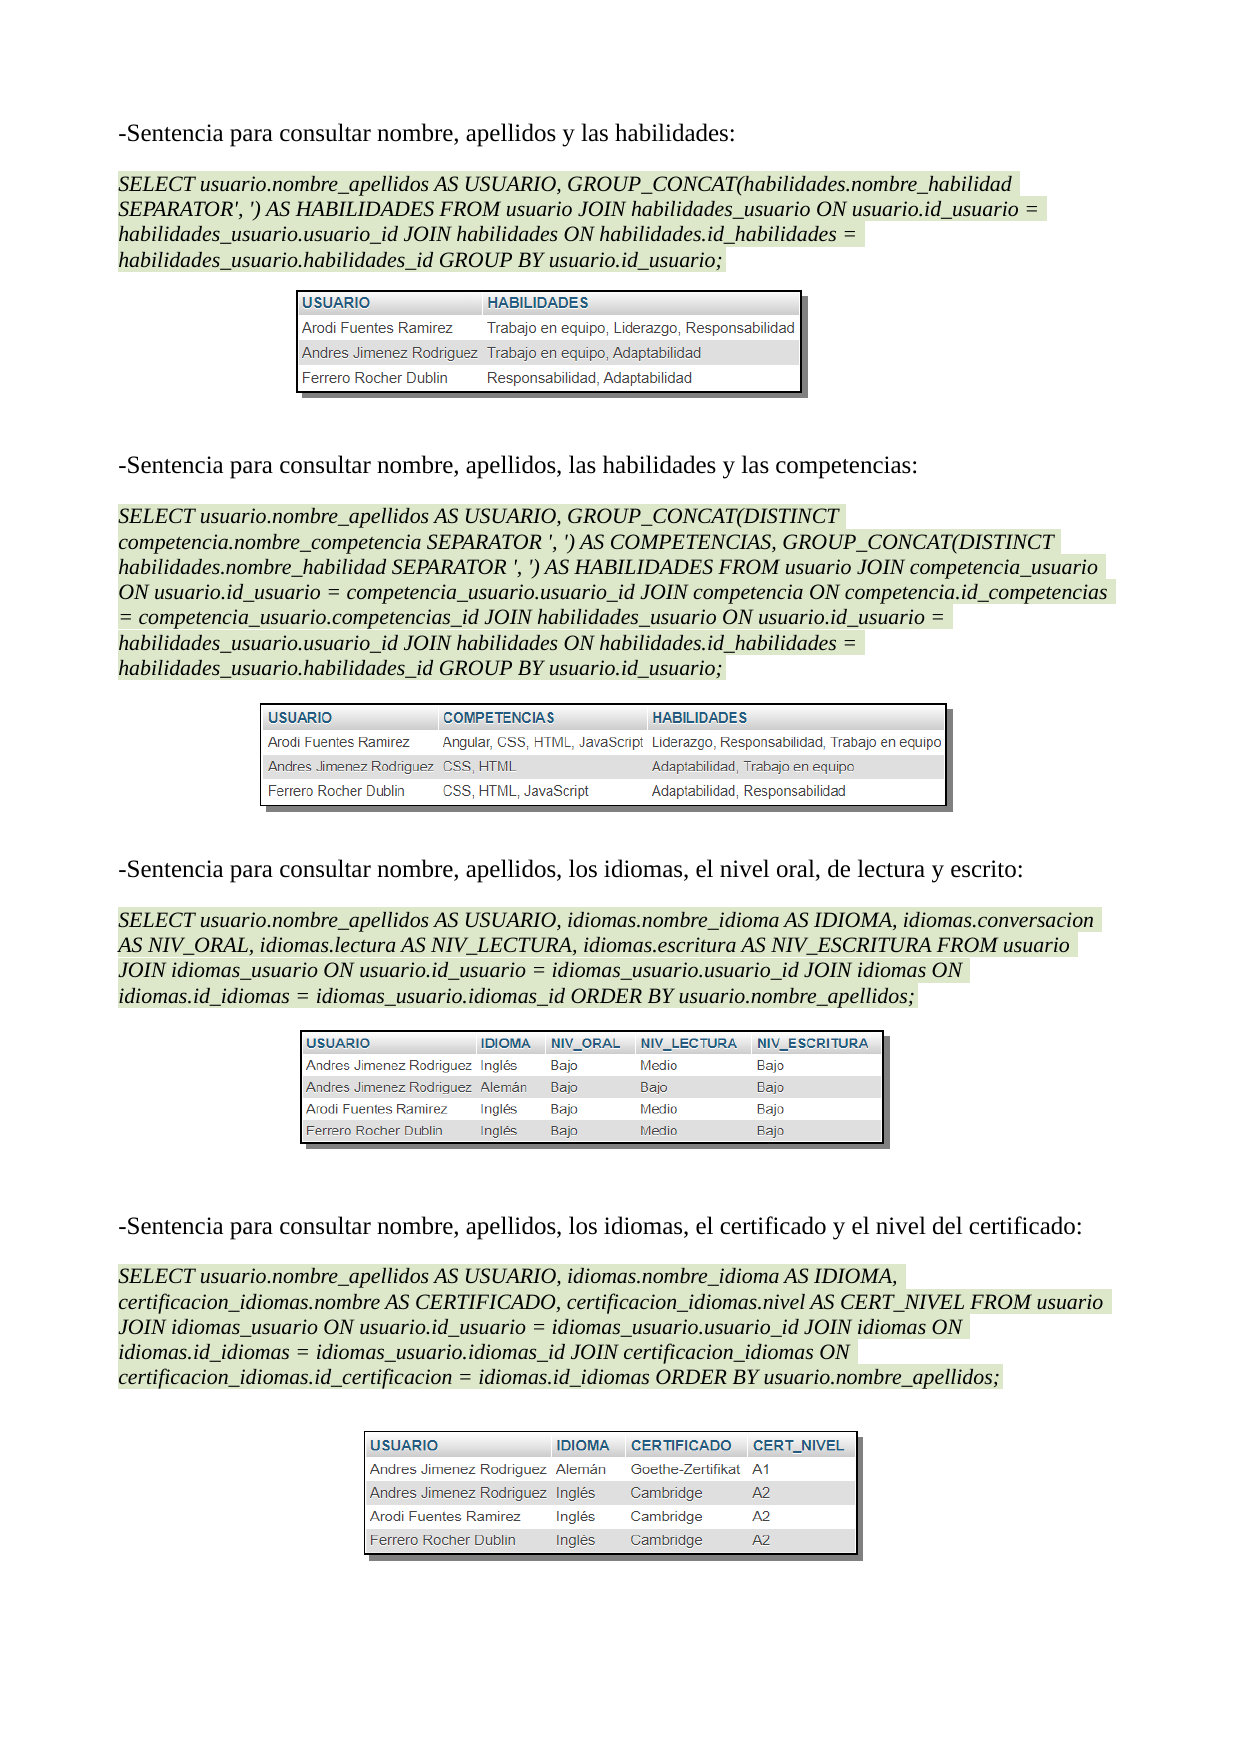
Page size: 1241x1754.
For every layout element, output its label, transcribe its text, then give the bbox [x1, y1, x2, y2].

text -Sentencia para consultar nombre, apellidos y las habilidades: [118, 118, 1122, 147]
text -Sentencia para consultar nombre, apellidos, los idiomas, el certificado y el nivel del certificado: [118, 1211, 1122, 1239]
text -Sentencia para consultar nombre, apellidos, las habilidades y las competencias: [118, 451, 1122, 479]
text SELECT usuario.nombre_apellidos AS USUARIO, GROUP_CONCAT(habilidades.nombre_habilidad SEPARATOR', ') AS HABILIDADES FROM usuario JOIN habilidades_usuario ON usuario.id_usuario = habilidades_usuario.usuario_id JOIN habilidades ON habilidades.id_habilidades = habilidades_usuario.habilidades_id GROUP BY usuario.id_usuario; [118, 171, 1122, 272]
picture [366, 1433, 855, 1553]
text SELECT usuario.nombre_apellidos AS USUARIO, idiomas.nombre_idioma AS IDIOMA, idiomas.conversacion AS NIV_ORAL, idiomas.lectura AS NIV_LECTURA, idiomas.escritura AS NIV_ESCRITURA FROM usuario JOIN idiomas_usuario ON usuario.id_usuario = idiomas_usuario.usuario_id JOIN idiomas ON idiomas.id_idiomas = idiomas_usuario.idiomas_id ORDER BY usuario.nombre_apellidos; [118, 907, 1122, 1008]
text SELECT usuario.nombre_apellidos AS USUARIO, GROUP_CONCAT(DISTINCT competencia.nombre_competencia SEPARATOR ', ') AS COMPETENCIAS, GROUP_CONCAT(DISTINCT habilidades.nombre_habilidad SEPARATOR ', ') AS HABILIDADES FROM usuario JOIN competencia_usuario ON usuario.id_usuario = competencia_usuario.usuario_id JOIN competencia ON competencia.id_competencias = competencia_usuario.competencias_id JOIN habilidades_usuario ON usuario.id_usuario = habilidades_usuario.usuario_id JOIN habilidades ON habilidades.id_habilidades = habilidades_usuario.habilidades_id GROUP BY usuario.id_usuario; [118, 503, 1122, 680]
text -Sentencia para consultar nombre, apellidos, los idiomas, el nivel oral, de lectura y escrito: [118, 854, 1122, 883]
picture [303, 1033, 882, 1141]
picture [298, 292, 799, 390]
text SELECT usuario.nombre_apellidos AS USUARIO, idiomas.nombre_idioma AS IDIOMA, certificacion_idiomas.nombre AS CERTIFICADO, certificacion_idiomas.nivel AS CERT_NIVEL FROM usuario JOIN idiomas_usuario ON usuario.id_usuario = idiomas_usuario.usuario_id JOIN idiomas ON idiomas.id_idiomas = idiomas_usuario.idiomas_id JOIN certificacion_idiomas ON certificacion_idiomas.id_certificacion = idiomas.id_idiomas ORDER BY usuario.nombre_apellidos; [118, 1263, 1122, 1389]
picture [262, 706, 944, 804]
